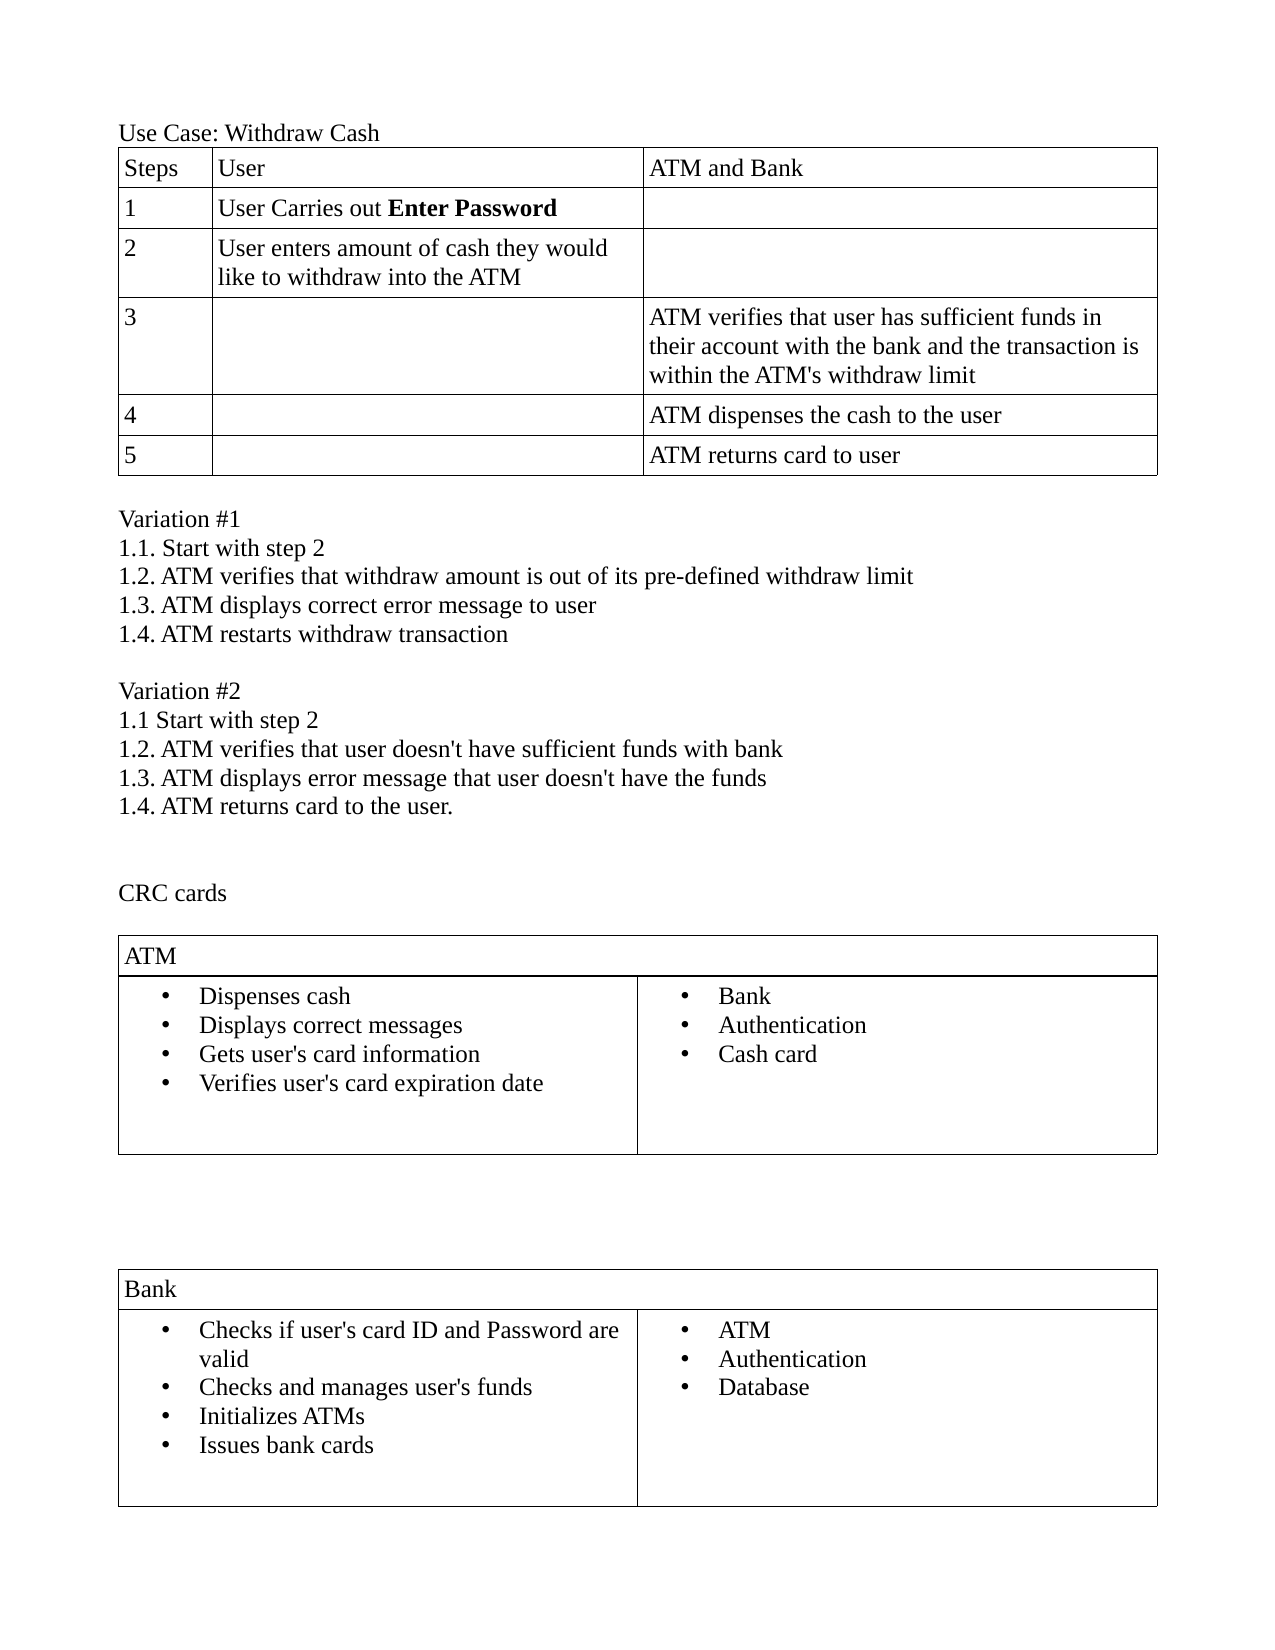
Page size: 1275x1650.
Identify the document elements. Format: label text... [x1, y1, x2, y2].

text Variation #2 [118, 676, 1157, 705]
table_header Steps [119, 148, 212, 187]
table_cell 4 [119, 395, 212, 435]
table_cell [213, 436, 643, 475]
text 1.1 Start with step 2 [118, 705, 1157, 734]
table_header Bank [119, 1270, 1157, 1309]
table_header User [213, 148, 643, 187]
table_cell 2 [119, 229, 212, 297]
table_cell User Carries out Enter Password [213, 188, 643, 227]
table_cell ATM dispenses the cash to the user [644, 395, 1157, 435]
text 1.4. ATM returns card to the user. [118, 791, 1157, 820]
text 1.2. ATM verifies that withdraw amount is out of its pre-defined withdraw limit [118, 561, 1157, 590]
text 1.3. ATM displays error message that user doesn't have the funds [118, 763, 1157, 791]
table_cell User enters amount of cash they would like to withdraw into the ATM [213, 229, 643, 297]
table_cell [644, 188, 1157, 227]
table_cell [644, 229, 1157, 297]
table_header Checks if user's card ID and Password are valid Checks and manages user's funds Initializes ATMs Issues bank cards [119, 1310, 637, 1506]
text 1.2. ATM verifies that user doesn't have sufficient funds with bank [118, 734, 1157, 763]
text Use Case: Withdraw Cash [118, 118, 1157, 147]
text Variation #1 [118, 504, 1157, 533]
table_cell 3 [119, 298, 212, 394]
table_header Dispenses cash Displays correct messages Gets user's card information Verifies user's card expiration date [119, 977, 637, 1154]
text 1.4. ATM restarts withdraw transaction [118, 619, 1157, 648]
table_header ATM [119, 936, 1157, 975]
table_cell [213, 298, 643, 394]
table_header Bank Authentication Cash card [638, 977, 1157, 1154]
table_cell ATM returns card to user [644, 436, 1157, 475]
table_header ATM Authentication Database [638, 1310, 1157, 1506]
table_cell 1 [119, 188, 212, 227]
table_cell [213, 395, 643, 435]
text CRC cards [118, 878, 1157, 906]
table_cell 5 [119, 436, 212, 475]
table_header ATM and Bank [644, 148, 1157, 187]
table_cell ATM verifies that user has sufficient funds in their account with the bank and the transaction is within the ATM's withdraw limit [644, 298, 1157, 394]
text 1.1. Start with step 2 [118, 533, 1157, 561]
text 1.3. ATM displays correct error message to user [118, 590, 1157, 619]
